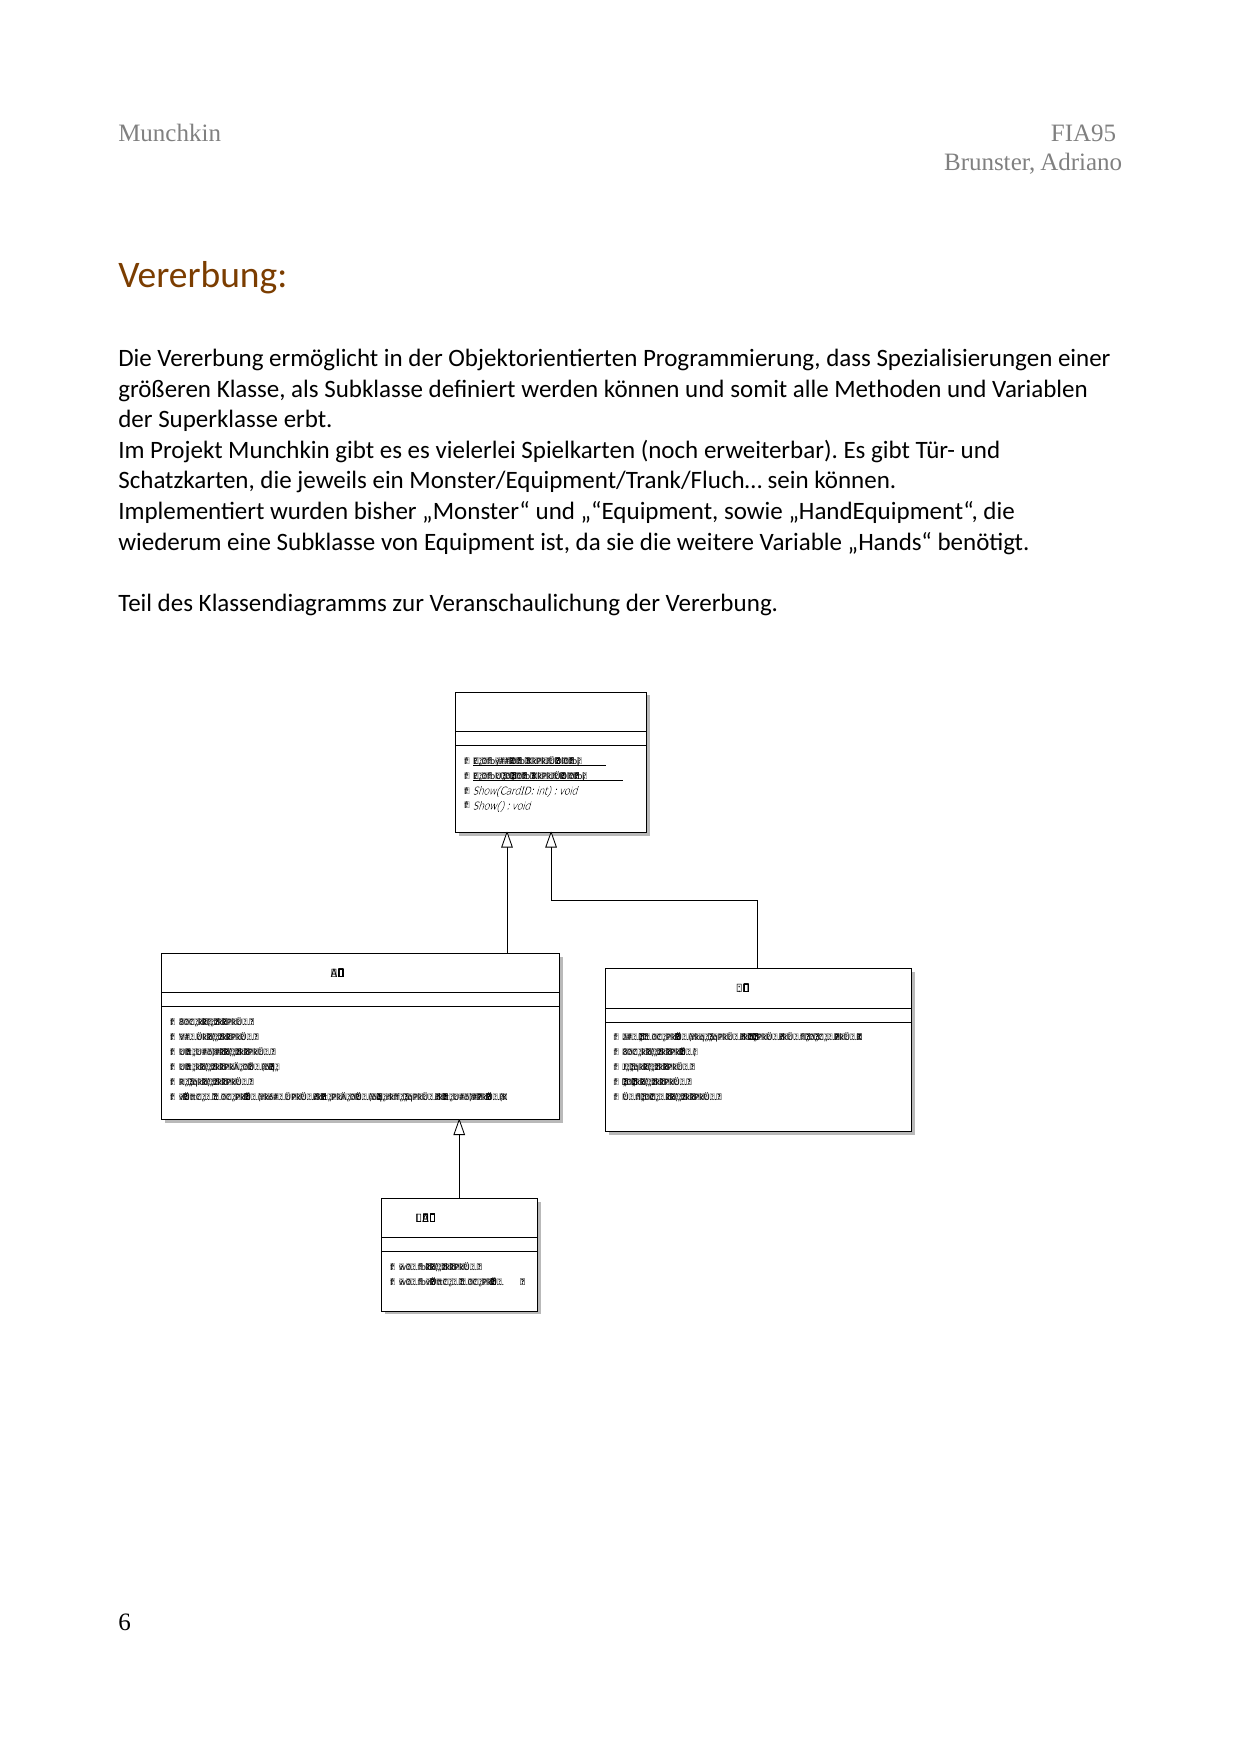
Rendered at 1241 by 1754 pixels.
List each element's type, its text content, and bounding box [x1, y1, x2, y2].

text Vererbung: [118, 251, 1122, 297]
text Teil des Klassendiagramms zur Veranschaulichung der Vererbung. [118, 587, 1122, 617]
text Die Vererbung ermöglicht in der Objektorientierten Programmierung, dass Spezialisierungen einer größeren Klasse, als Subklasse definiert werden können und somit alle Methoden und Variablen der Superklasse erbt. [118, 343, 1122, 434]
text Implementiert wurden bisher „Monster“ und „“Equipment, sowie „HandEquipment“, die wiederum eine Subklasse von Equipment ist, da sie die weitere Variable „Hands“ benötigt. [118, 495, 1122, 556]
text Im Projekt Munchkin gibt es es vielerlei Spielkarten (noch erweiterbar). Es gibt Tür- und Schatzkarten, die jeweils ein Monster/Equipment/Trank/Fluch… sein können. [118, 434, 1122, 495]
